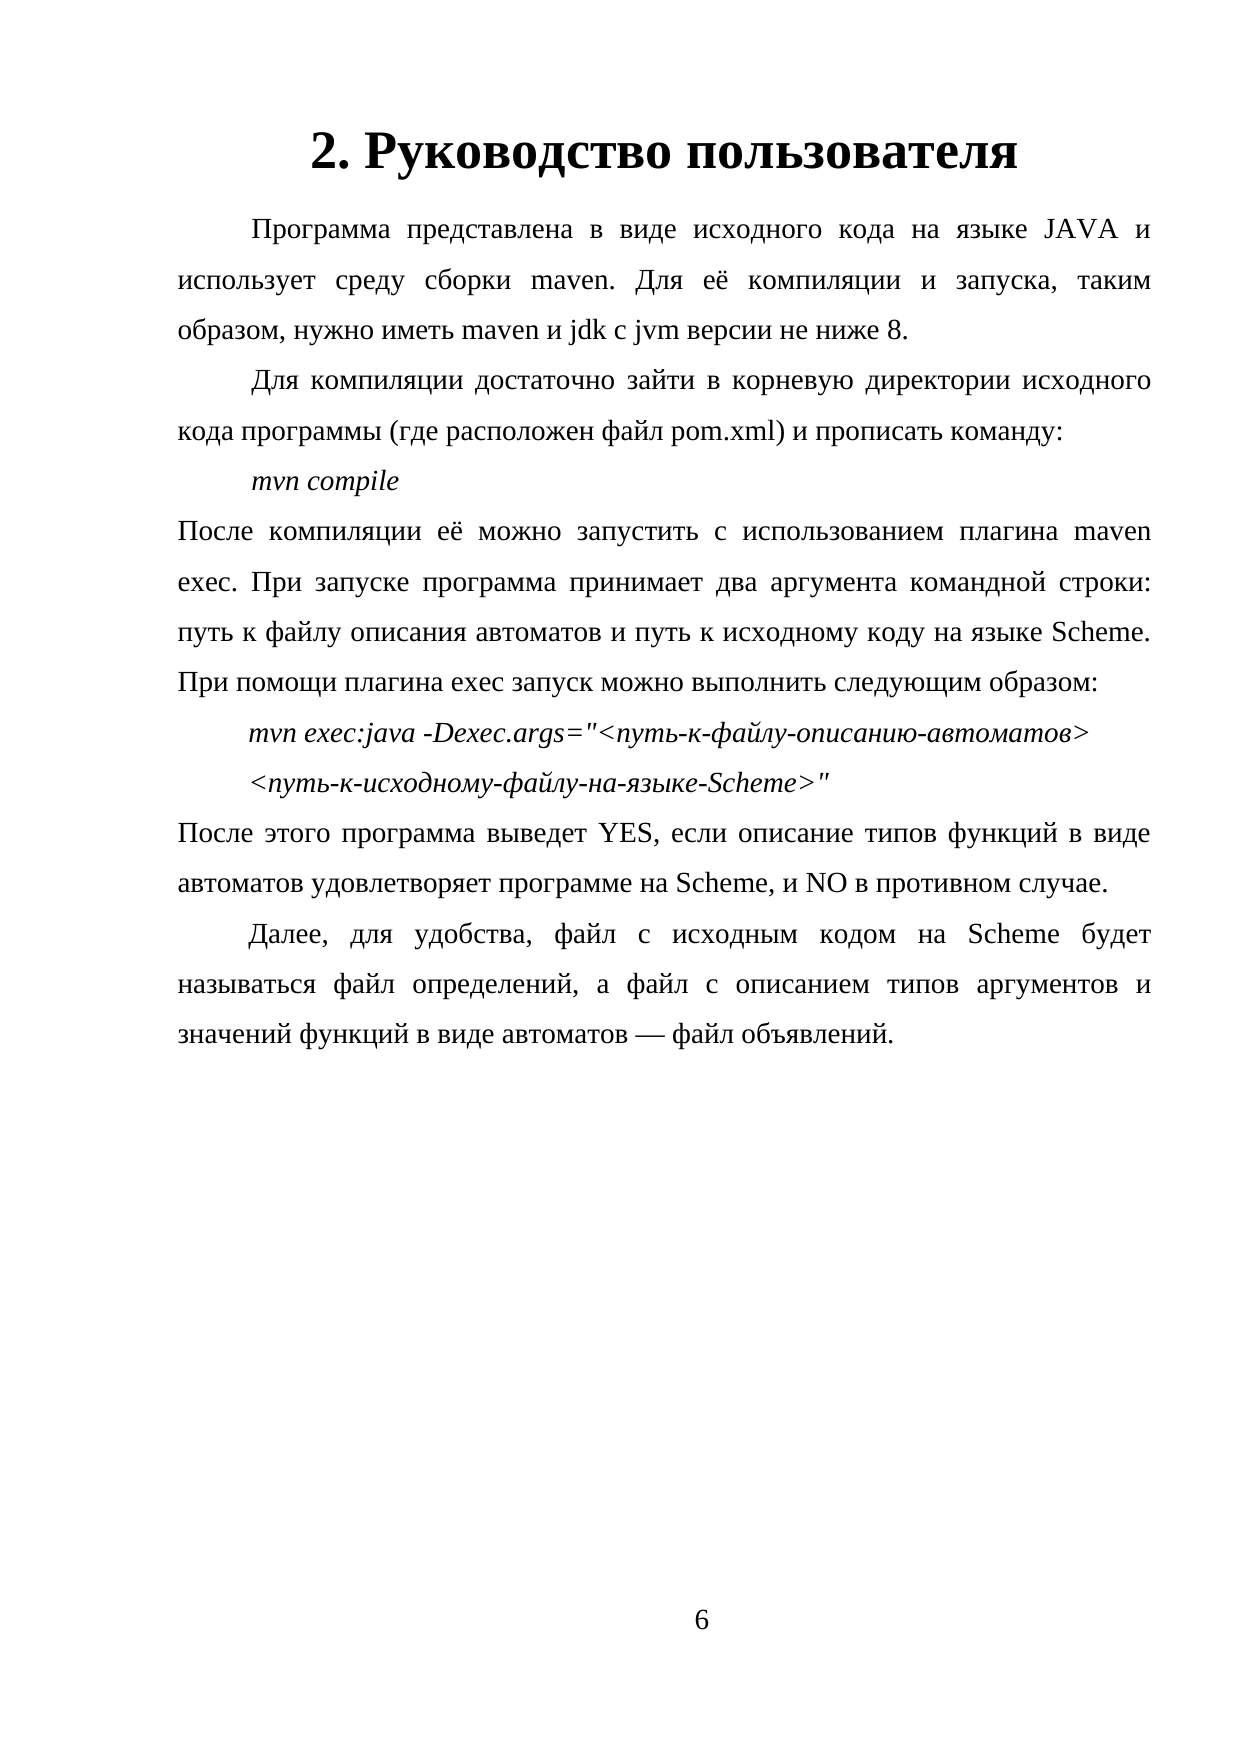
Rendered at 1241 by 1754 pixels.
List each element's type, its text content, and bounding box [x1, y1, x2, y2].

text Далее, для удобства, файл с исходным кодом на Scheme будет называться файл определений, а файл с описанием типов аргументов и значений функций в виде автоматов — файл объявлений. [177, 916, 1152, 1050]
subtitle 2. Руководство пользователя [177, 118, 1152, 180]
text После этого программа выведет YES, если описание типов функций в виде автоматов удовлетворяет программе на Scheme, и NO в противном случае. [177, 815, 1152, 899]
text mvn compile [177, 463, 1152, 497]
text mvn exec:java -Dexec.args="<путь-к-файлу-описанию-автоматов> <путь-к-исходному-файлу-на-языке-Scheme>" [248, 715, 1152, 798]
text После компиляции её можно запустить с использованием плагина maven exec. При запуске программа принимает два аргумента командной строки: путь к файлу описания автоматов и путь к исходному коду на языке Scheme. При помощи плагина exec запуск можно выполнить следующим образом: [177, 513, 1152, 698]
text Программа представлена в виде исходного кода на языке JAVA и использует среду сборки maven. Для её компиляции и запуска, таким образом, нужно иметь maven и jdk с jvm версии не ниже 8. [177, 212, 1152, 346]
text Для компиляции достаточно зайти в корневую директории исходного кода программы (где расположен файл pom.xml) и прописать команду: [177, 362, 1152, 446]
